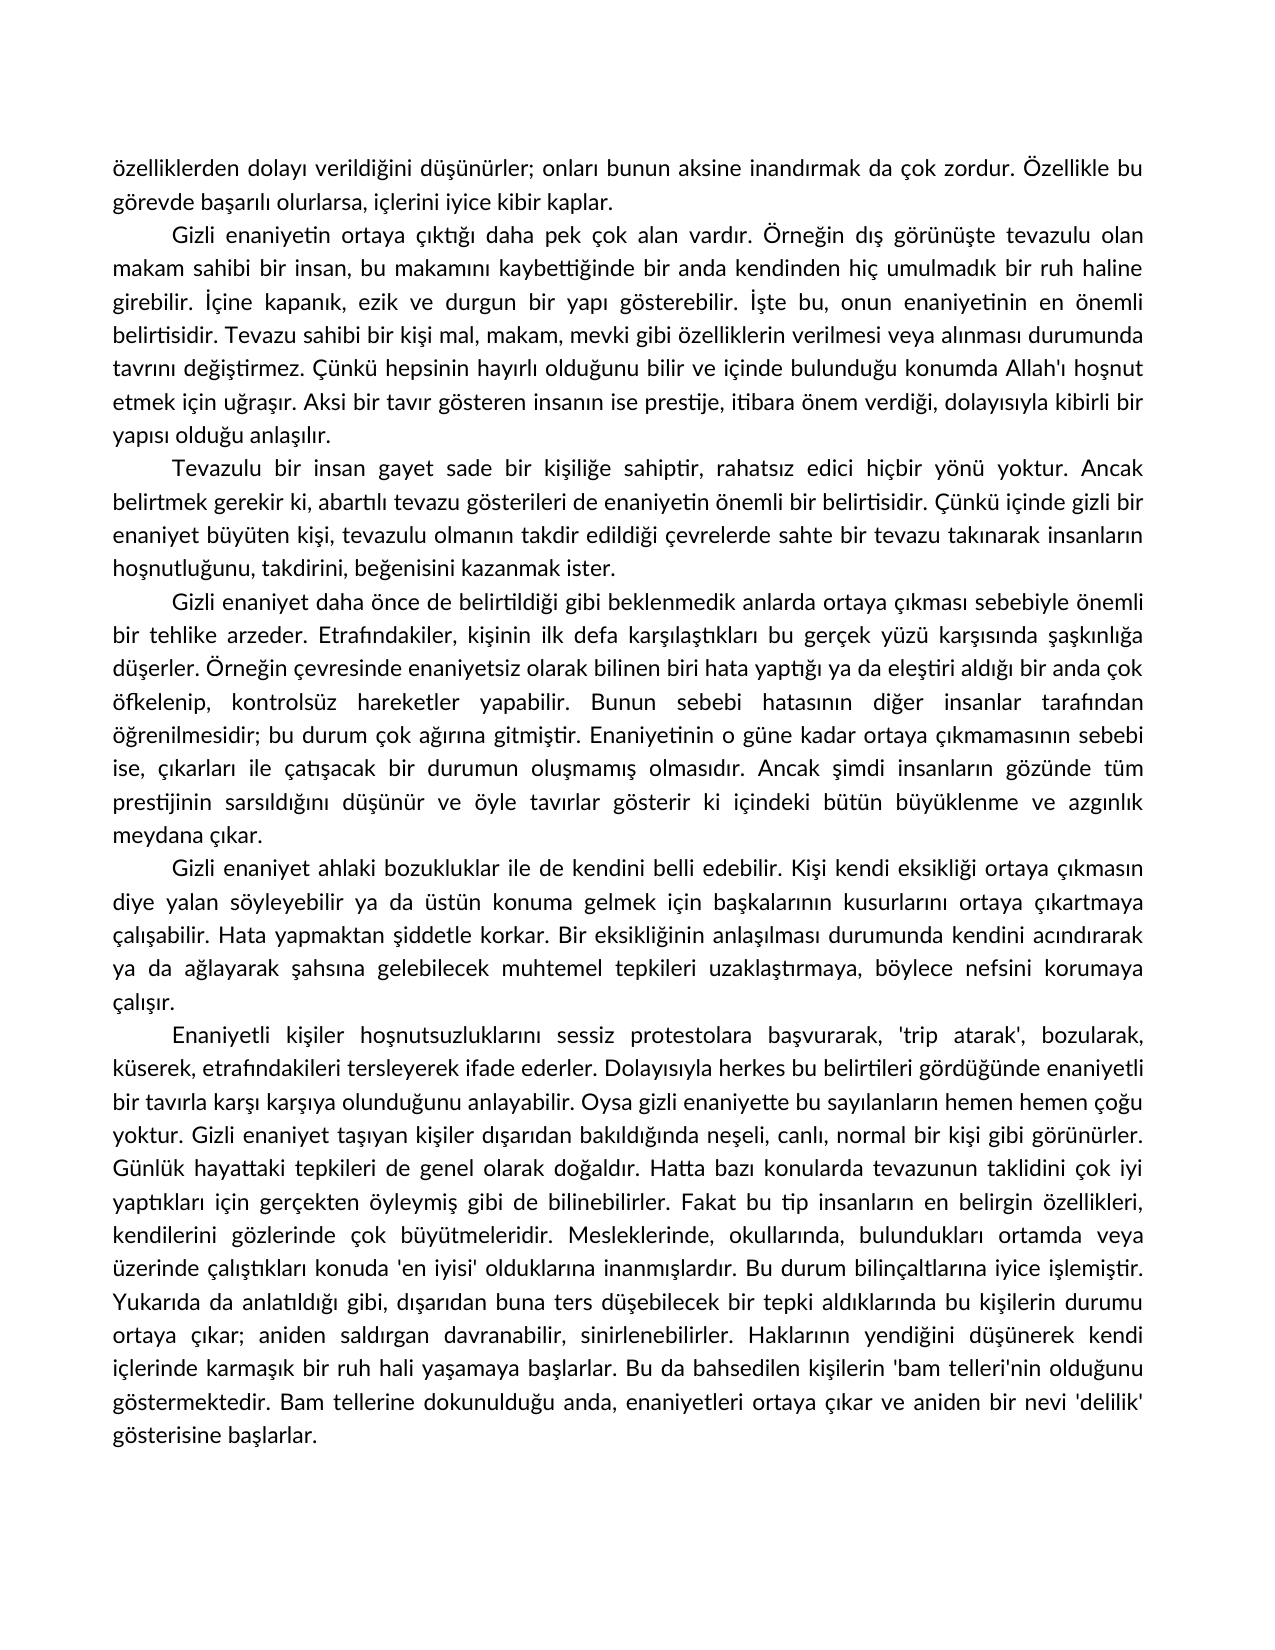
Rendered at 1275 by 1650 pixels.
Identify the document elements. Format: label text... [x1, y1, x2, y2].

text Gizli enaniyet daha önce de belirtildiği gibi beklenmedik anlarda ortaya çıkması sebebiyle önemli bir tehlike arzeder. Etrafındakiler, kişinin ilk defa karşılaştıkları bu gerçek yüzü karşısında şaşkınlığa düşerler. Örneğin çevresinde enaniyetsiz olarak bilinen biri hata yaptığı ya da eleştiri aldığı bir anda çok öfkelenip, kontrolsüz hareketler yapabilir. Bunun sebebi hatasının diğer insanlar tarafından öğrenilmesidir; bu durum çok ağırına gitmiştir. Enaniyetinin o güne kadar ortaya çıkmamasının sebebi ise, çıkarları ile çatışacak bir durumun oluşmamış olmasıdır. Ancak şimdi insanların gözünde tüm prestijinin sarsıldığını düşünür ve öyle tavırlar gösterir ki içindeki bütün büyüklenme ve azgınlık meydana çıkar. [112, 583, 1145, 850]
text Gizli enaniyet ahlaki bozukluklar ile de kendini belli edebilir. Kişi kendi eksikliği ortaya çıkmasın diye yalan söyleyebilir ya da üstün konuma gelmek için başkalarının kusurlarını ortaya çıkartmaya çalışabilir. Hata yapmaktan şiddetle korkar. Bir eksikliğinin anlaşılması durumunda kendini acındırarak ya da ağlayarak şahsına gelebilecek muhtemel tepkileri uzaklaştırmaya, böylece nefsini korumaya çalışır. [112, 850, 1145, 1017]
text Gizli enaniyetin ortaya çıktığı daha pek çok alan vardır. Örneğin dış görünüşte tevazulu olan makam sahibi bir insan, bu makamını kaybettiğinde bir anda kendinden hiç umulmadık bir ruh haline girebilir. İçine kapanık, ezik ve durgun bir yapı gösterebilir. İşte bu, onun enaniyetinin en önemli belirtisidir. Tevazu sahibi bir kişi mal, makam, mevki gibi özelliklerin verilmesi veya alınması durumunda tavrını değiştirmez. Çünkü hepsinin hayırlı olduğunu bilir ve içinde bulunduğu konumda Allah'ı hoşnut etmek için uğraşır. Aksi bir tavır gösteren insanın ise prestije, itibara önem verdiği, dolayısıyla kibirli bir yapısı olduğu anlaşılır. [112, 217, 1145, 450]
text Tevazulu bir insan gayet sade bir kişiliğe sahiptir, rahatsız edici hiçbir yönü yoktur. Ancak belirtmek gerekir ki, abartılı tevazu gösterileri de enaniyetin önemli bir belirtisidir. Çünkü içinde gizli bir enaniyet büyüten kişi, tevazulu olmanın takdir edildiği çevrelerde sahte bir tevazu takınarak insanların hoşnutluğunu, takdirini, beğenisini kazanmak ister. [112, 450, 1145, 583]
text Enaniyetli kişiler hoşnutsuzluklarını sessiz protestolara başvurarak, 'trip atarak', bozularak, küserek, etrafındakileri tersleyerek ifade ederler. Dolayısıyla herkes bu belirtileri gördüğünde enaniyetli bir tavırla karşı karşıya olunduğunu anlayabilir. Oysa gizli enaniyette bu sayılanların hemen hemen çoğu yoktur. Gizli enaniyet taşıyan kişiler dışarıdan bakıldığında neşeli, canlı, normal bir kişi gibi görünürler. Günlük hayattaki tepkileri de genel olarak doğaldır. Hatta bazı konularda tevazunun taklidini çok iyi yaptıkları için gerçekten öyleymiş gibi de bilinebilirler. Fakat bu tip insanların en belirgin özellikleri, kendilerini gözlerinde çok büyütmeleridir. Mesleklerinde, okullarında, bulundukları ortamda veya üzerinde çalıştıkları konuda 'en iyisi' olduklarına inanmışlardır. Bu durum bilinçaltlarına iyice işlemiştir. Yukarıda da anlatıldığı gibi, dışarıdan buna ters düşebilecek bir tepki aldıklarında bu kişilerin durumu ortaya çıkar; aniden saldırgan davranabilir, sinirlenebilirler. Haklarının yendiğini düşünerek kendi içlerinde karmaşık bir ruh hali yaşamaya başlarlar. Bu da bahsedilen kişilerin 'bam telleri'nin olduğunu göstermektedir. Bam tellerine dokunulduğu anda, enaniyetleri ortaya çıkar ve aniden bir nevi 'delilik' gösterisine başlarlar. [112, 1017, 1145, 1450]
text özelliklerden dolayı verildiğini düşünürler; onları bunun aksine inandırmak da çok zordur. Özellikle bu görevde başarılı olurlarsa, içlerini iyice kibir kaplar. [112, 150, 1145, 217]
